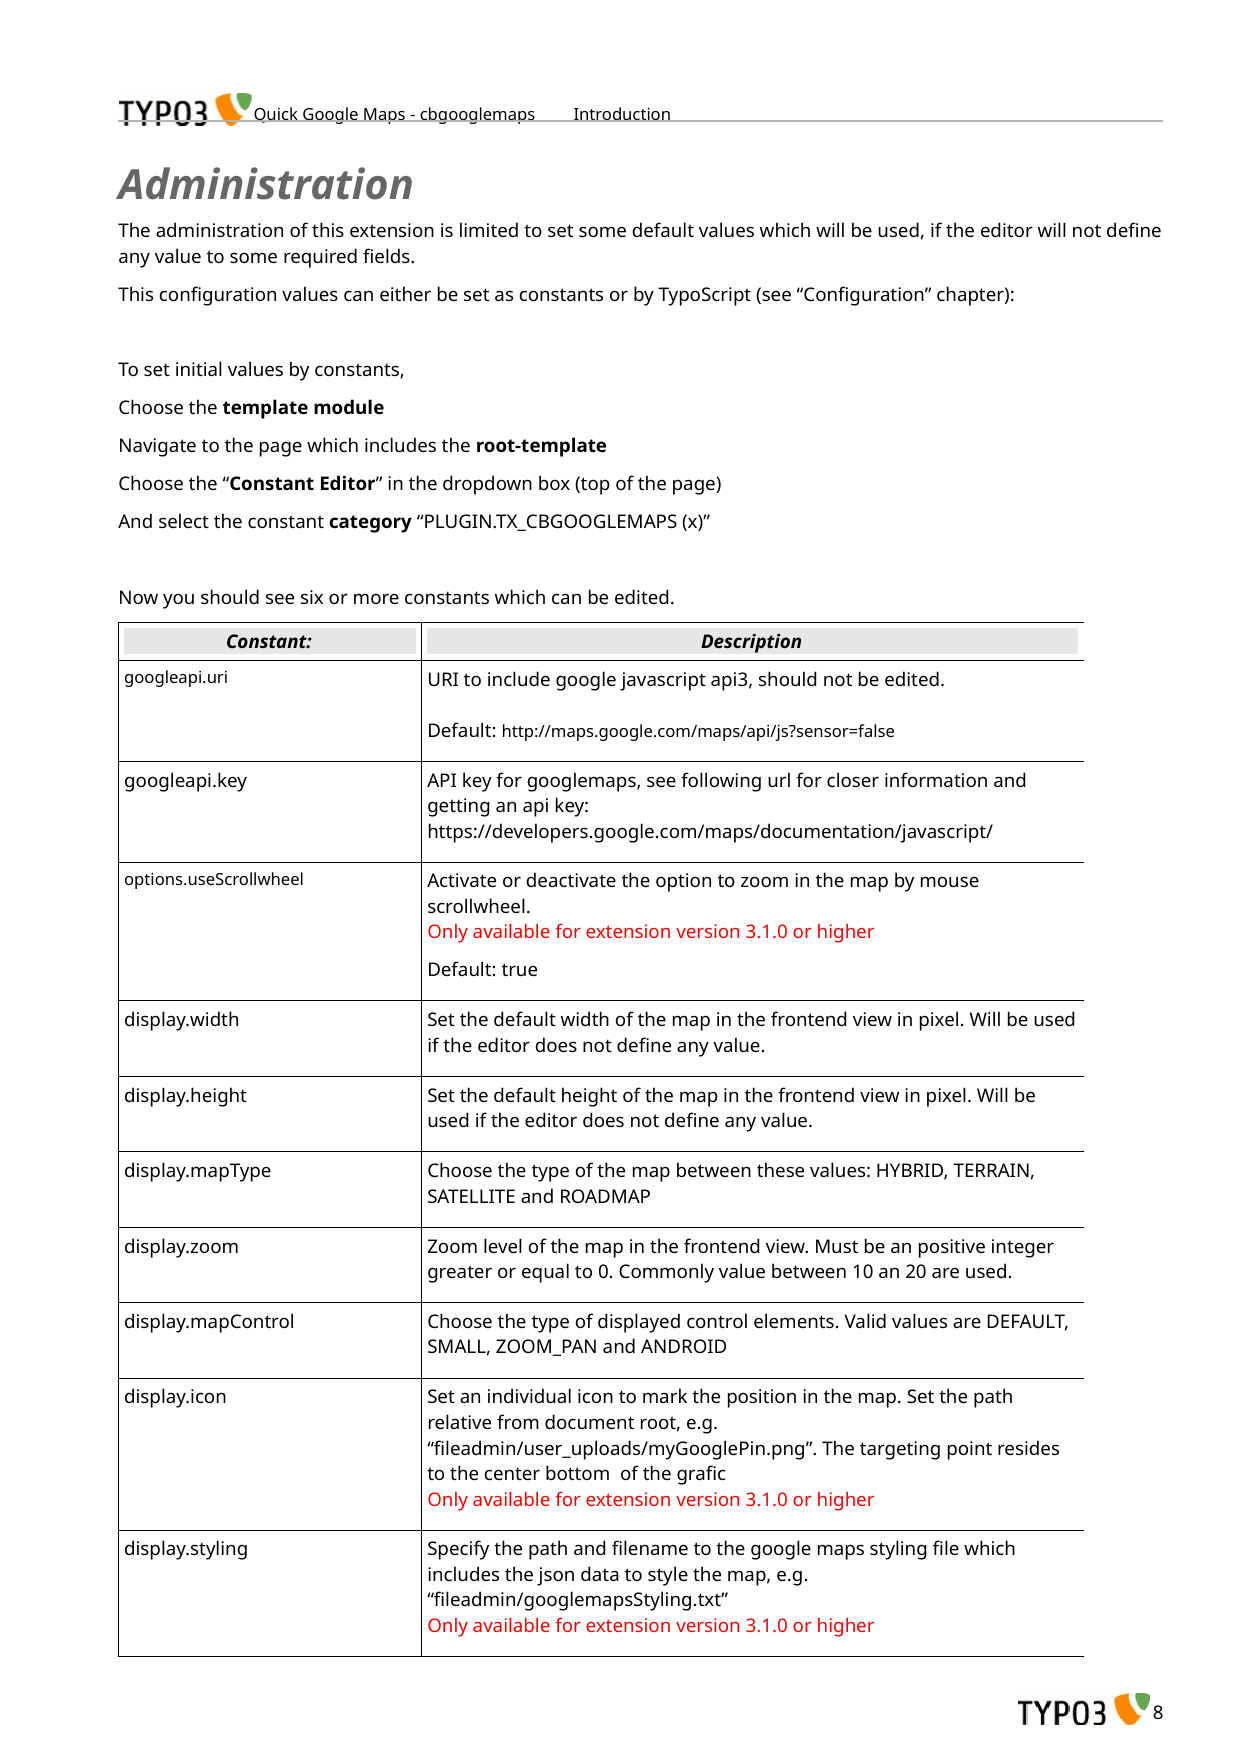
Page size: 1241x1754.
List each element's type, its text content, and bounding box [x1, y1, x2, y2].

table_cell display.zoom [119, 1228, 421, 1302]
table_cell Set an individual icon to mark the position in the map. Set the path relative from document root, e.g. “fileadmin/user_uploads/myGooglePin.png”. The targeting point resides to the center bottom of the grafic Only available for extension version 3.1.0 or higher [422, 1379, 1084, 1529]
table_cell display.icon [119, 1379, 421, 1529]
table_cell Set the default width of the map in the frontend view in pixel. Will be used if the editor does not define any value. [422, 1001, 1084, 1076]
table_cell display.mapType [119, 1152, 421, 1227]
table_cell Set the default height of the map in the frontend view in pixel. Will be used if the editor does not define any value. [422, 1077, 1084, 1151]
table_cell URI to include google javascript api3, should not be edited. Default: http://maps.google.com/maps/api/js?sensor=false [422, 661, 1084, 761]
table_cell Choose the type of displayed control elements. Valid values are DEFAULT, SMALL, ZOOM_PAN and ANDROID [422, 1303, 1084, 1377]
text And select the constant category “PLUGIN.TX_CBGOOGLEMAPS (x)” [118, 508, 1163, 534]
picture [118, 92, 254, 120]
text Now you should see six or more constants which can be edited. [118, 584, 1163, 610]
text Choose the “Constant Editor” in the dropdown box (top of the page) [118, 471, 1163, 496]
text This configuration values can either be set as constants or by TypoScript (see “Configuration” chapter): [118, 281, 1163, 306]
table_cell display.styling [119, 1531, 421, 1656]
table_cell display.width [119, 1001, 421, 1076]
text The administration of this extension is limited to set some default values which will be used, if the editor will not define any value to some required fields. [118, 217, 1163, 268]
table_cell display.height [119, 1077, 421, 1151]
text Navigate to the page which includes the root-template [118, 433, 1163, 458]
table_cell Activate or deactivate the option to zoom in the map by mouse scrollwheel. Only available for extension version 3.1.0 or higher Default: true [422, 863, 1084, 1000]
picture [1017, 1692, 1153, 1725]
picture [118, 122, 254, 126]
table_cell Zoom level of the map in the frontend view. Must be an positive integer greater or equal to 0. Commonly value between 10 an 20 are used. [422, 1228, 1084, 1302]
text To set initial values by constants, [118, 357, 1163, 382]
table_header Description [422, 623, 1084, 660]
table_cell Specify the path and filename to the google maps styling file which includes the json data to style the map, e.g. “fileadmin/googlemapsStyling.txt” Only available for extension version 3.1.0 or higher [422, 1531, 1084, 1656]
text Choose the template module [118, 395, 1163, 420]
table_cell googleapi.key [119, 762, 421, 862]
table_cell googleapi.uri [119, 661, 421, 761]
table_header Constant: [119, 623, 421, 660]
table_cell options.useScrollwheel [119, 863, 421, 1000]
table_cell Choose the type of the map between these values: HYBRID, TERRAIN, SATELLITE and ROADMAP [422, 1152, 1084, 1227]
table_cell API key for googlemaps, see following url for closer information and getting an api key: https://developers.google.com/maps/documentation/javascript/ [422, 762, 1084, 862]
table_cell display.mapControl [119, 1303, 421, 1377]
subtitle Administration [118, 155, 1163, 212]
